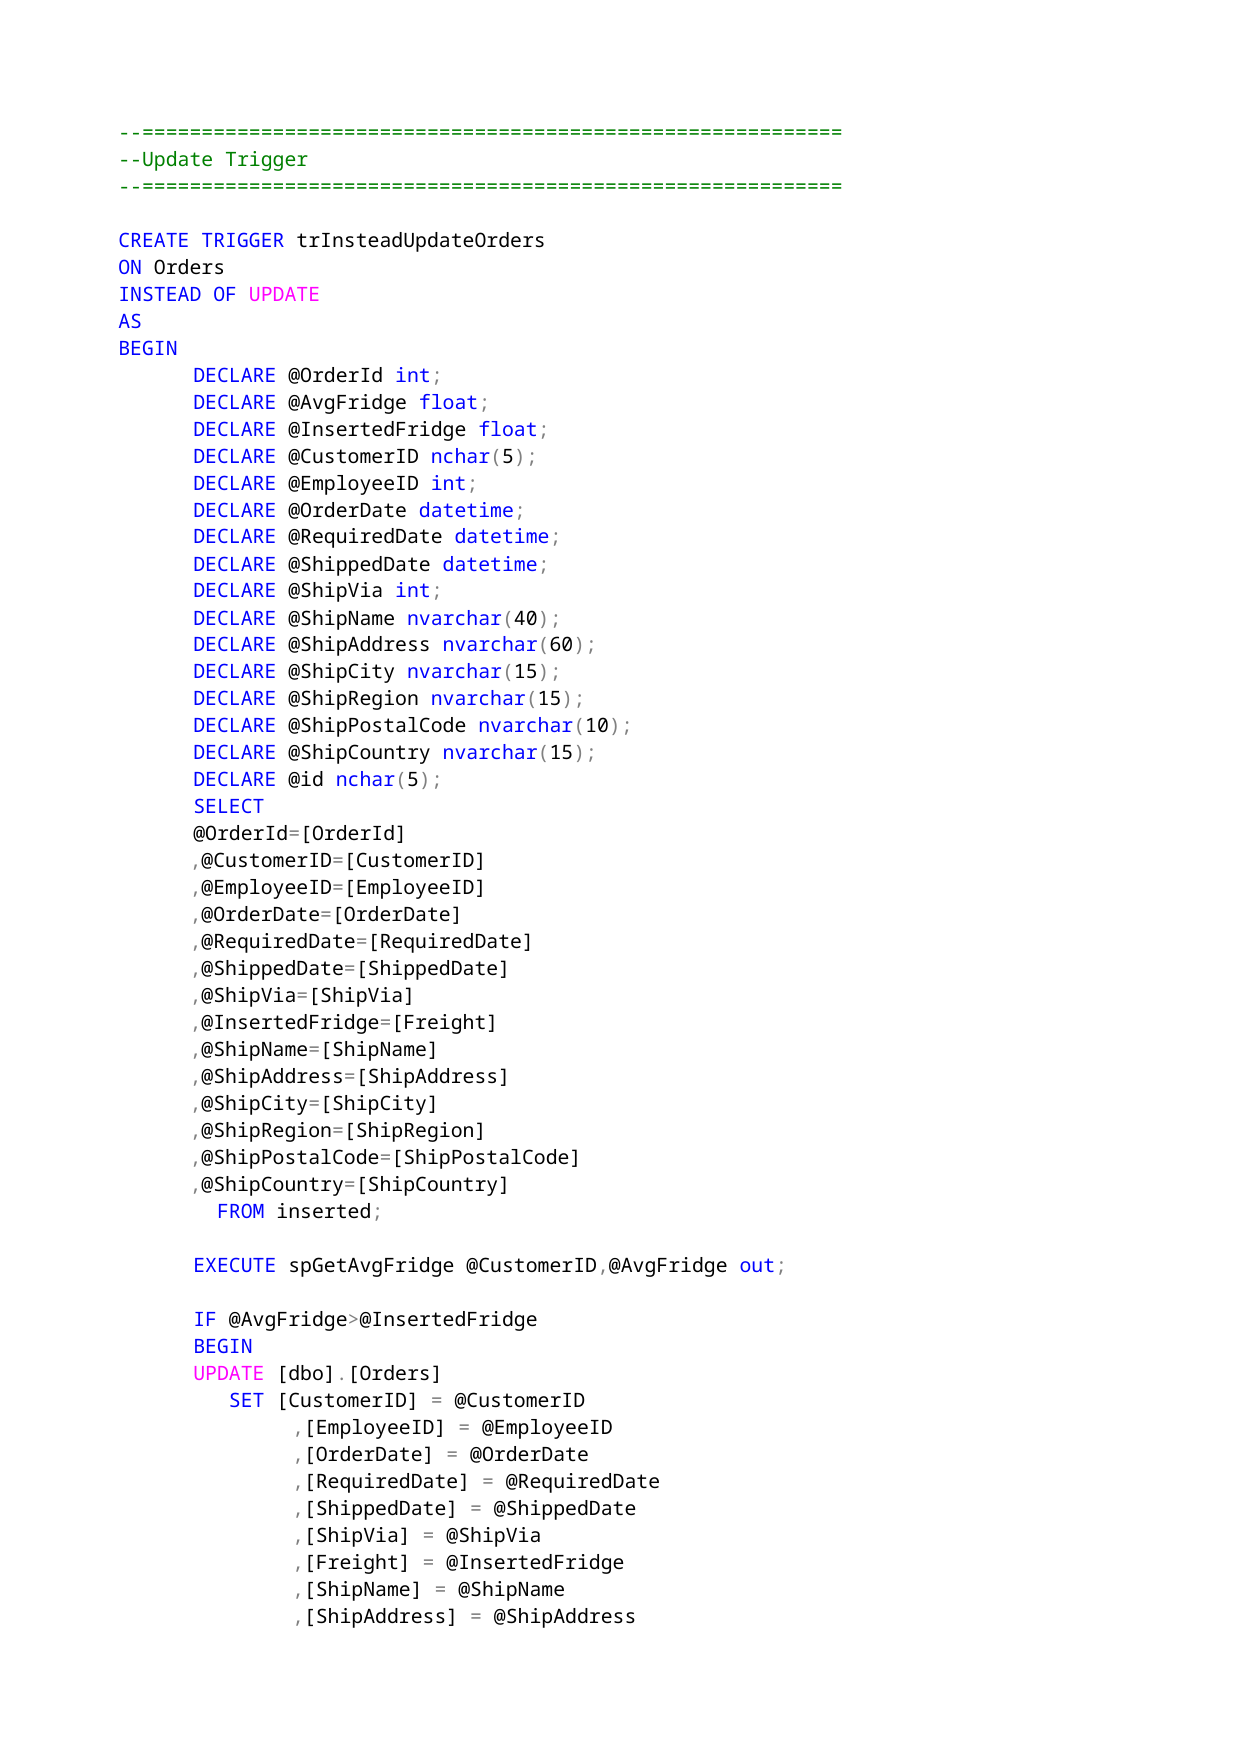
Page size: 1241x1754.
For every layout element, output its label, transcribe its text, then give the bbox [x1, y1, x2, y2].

text AS [118, 307, 1122, 334]
text ,@ShipCity=[ShipCity] [118, 1089, 1122, 1116]
text DECLARE @ShippedDate datetime; [118, 550, 1122, 577]
text --=========================================================== [118, 118, 1122, 145]
text ,[OrderDate] = @OrderDate [118, 1440, 1122, 1467]
text --=========================================================== [118, 172, 1122, 199]
text @OrderId=[OrderId] [118, 819, 1122, 847]
text ,@RequiredDate=[RequiredDate] [118, 927, 1122, 954]
text ,@InsertedFridge=[Freight] [118, 1008, 1122, 1035]
text EXECUTE spGetAvgFridge @CustomerID,@AvgFridge out; [118, 1251, 1122, 1278]
text SET [CustomerID] = @CustomerID [118, 1386, 1122, 1413]
text DECLARE @RequiredDate datetime; [118, 523, 1122, 550]
text ,@ShipCountry=[ShipCountry] [118, 1170, 1122, 1197]
text ,@ShipName=[ShipName] [118, 1035, 1122, 1062]
text ,@ShippedDate=[ShippedDate] [118, 954, 1122, 981]
text DECLARE @InsertedFridge float; [118, 415, 1122, 442]
text ,[ShippedDate] = @ShippedDate [118, 1494, 1122, 1521]
text ,[RequiredDate] = @RequiredDate [118, 1467, 1122, 1494]
text FROM inserted; [118, 1197, 1122, 1224]
text DECLARE @ShipVia int; [118, 577, 1122, 604]
text DECLARE @ShipAddress nvarchar(60); [118, 631, 1122, 658]
text --Update Trigger [118, 145, 1122, 172]
text ,[ShipName] = @ShipName [118, 1575, 1122, 1602]
text DECLARE @CustomerID nchar(5); [118, 442, 1122, 469]
text ,@ShipAddress=[ShipAddress] [118, 1062, 1122, 1089]
text ,@ShipRegion=[ShipRegion] [118, 1116, 1122, 1143]
text ,[EmployeeID] = @EmployeeID [118, 1413, 1122, 1440]
text DECLARE @ShipCity nvarchar(15); [118, 658, 1122, 685]
text DECLARE @EmployeeID int; [118, 469, 1122, 496]
text ,[ShipAddress] = @ShipAddress [118, 1602, 1122, 1629]
text DECLARE @ShipName nvarchar(40); [118, 604, 1122, 631]
text IF @AvgFridge>@InsertedFridge [118, 1305, 1122, 1332]
text DECLARE @id nchar(5); [118, 766, 1122, 793]
text INSTEAD OF UPDATE [118, 280, 1122, 307]
text DECLARE @OrderId int; [118, 361, 1122, 388]
text BEGIN [118, 1332, 1122, 1359]
text ,@OrderDate=[OrderDate] [118, 901, 1122, 927]
text BEGIN [118, 334, 1122, 361]
text ,[ShipVia] = @ShipVia [118, 1521, 1122, 1548]
text ,@EmployeeID=[EmployeeID] [118, 873, 1122, 901]
text ,[Freight] = @InsertedFridge [118, 1548, 1122, 1575]
text DECLARE @ShipCountry nvarchar(15); [118, 739, 1122, 766]
text DECLARE @AvgFridge float; [118, 388, 1122, 415]
text DECLARE @ShipRegion nvarchar(15); [118, 685, 1122, 712]
text ,@ShipVia=[ShipVia] [118, 981, 1122, 1008]
text DECLARE @ShipPostalCode nvarchar(10); [118, 712, 1122, 739]
text CREATE TRIGGER trInsteadUpdateOrders [118, 226, 1122, 253]
text ,@CustomerID=[CustomerID] [118, 847, 1122, 873]
text SELECT [118, 793, 1122, 819]
text UPDATE [dbo].[Orders] [118, 1359, 1122, 1386]
text ON Orders [118, 253, 1122, 280]
text DECLARE @OrderDate datetime; [118, 496, 1122, 523]
text ,@ShipPostalCode=[ShipPostalCode] [118, 1143, 1122, 1170]
